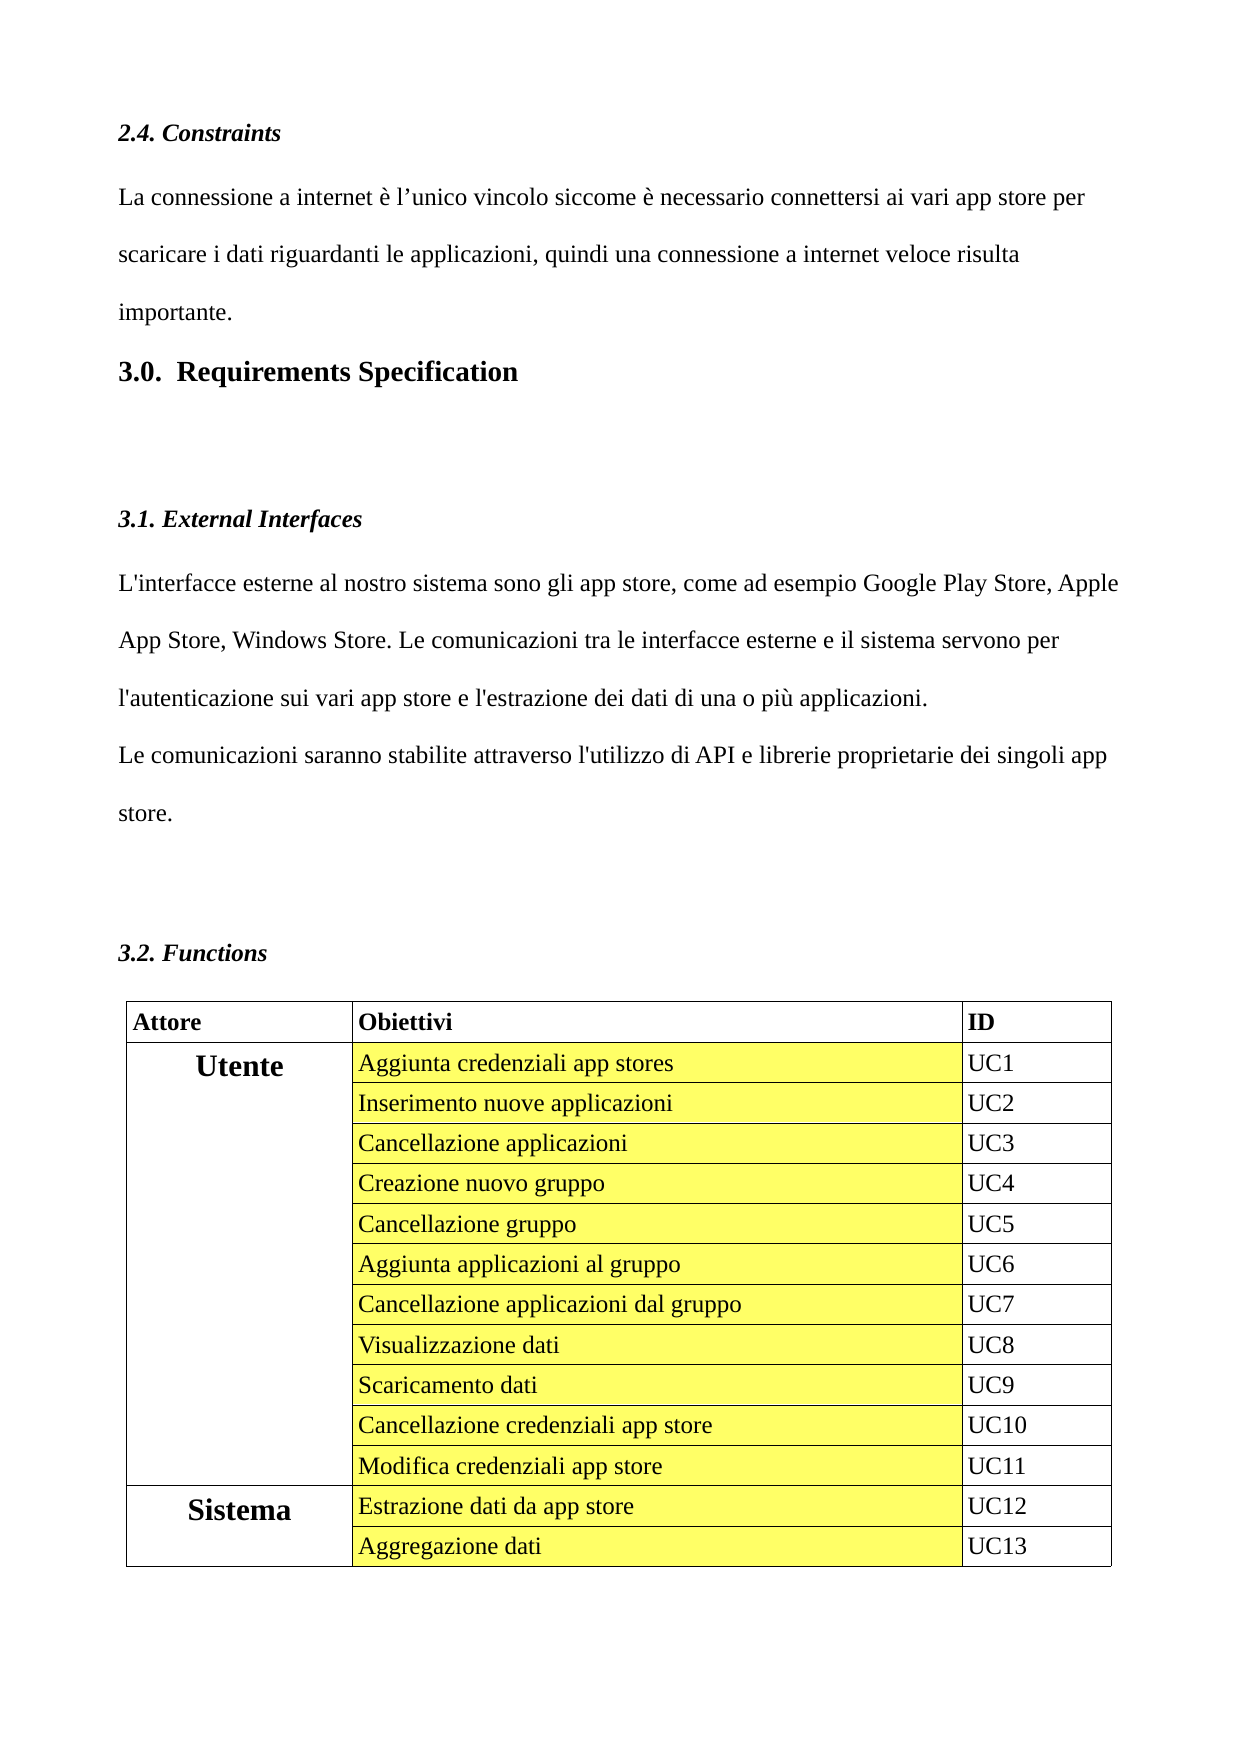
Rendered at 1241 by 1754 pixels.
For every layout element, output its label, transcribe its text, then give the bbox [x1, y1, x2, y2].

table_cell UC11 [963, 1446, 1111, 1485]
text L'interfacce esterne al nostro sistema sono gli app store, come ad esempio Google Play Store, Apple App Store, Windows Store. Le comunicazioni tra le interfacce esterne e il sistema servono per l'autenticazione sui vari app store e l'estrazione dei dati di una o più applicazioni. [118, 568, 1122, 711]
table_cell Cancellazione applicazioni dal gruppo [353, 1285, 962, 1324]
table_cell Cancellazione credenziali app store [353, 1406, 962, 1445]
table_cell Aggregazione dati [353, 1527, 962, 1566]
table_cell UC1 [963, 1043, 1111, 1082]
table_cell UC4 [963, 1164, 1111, 1203]
table_cell UC2 [963, 1083, 1111, 1122]
subtitle 2.4. Constraints [118, 118, 1122, 147]
table_cell Scaricamento dati [353, 1365, 962, 1404]
table_cell UC12 [963, 1486, 1111, 1526]
table_cell Cancellazione gruppo [353, 1204, 962, 1243]
text Le comunicazioni saranno stabilite attraverso l'utilizzo di API e librerie proprietarie dei singoli app store. [118, 740, 1122, 826]
table_cell UC3 [963, 1124, 1111, 1163]
table_header Obiettivi [353, 1002, 962, 1042]
table_cell Modifica credenziali app store [353, 1446, 962, 1485]
subtitle 3.0. Requirements Specification [118, 354, 1122, 388]
table_cell UC7 [963, 1285, 1111, 1324]
table_cell Aggiunta credenziali app stores [353, 1043, 962, 1082]
table_cell UC10 [963, 1406, 1111, 1445]
table_header ID [963, 1002, 1111, 1042]
text La connessione a internet è l’unico vincolo siccome è necessario connettersi ai vari app store per scaricare i dati riguardanti le applicazioni, quindi una connessione a internet veloce risulta importante. [118, 182, 1122, 326]
subtitle 3.2. Functions [118, 938, 1122, 966]
table_cell UC8 [963, 1325, 1111, 1364]
table_cell UC5 [963, 1204, 1111, 1243]
table_cell UC6 [963, 1244, 1111, 1284]
table_cell Aggiunta applicazioni al gruppo [353, 1244, 962, 1284]
table_cell Creazione nuovo gruppo [353, 1164, 962, 1203]
table_cell Visualizzazione dati [353, 1325, 962, 1364]
table_cell UC9 [963, 1365, 1111, 1404]
subtitle 3.1. External Interfaces [118, 504, 1122, 533]
table_header Attore [127, 1002, 352, 1042]
table_cell Sistema [127, 1486, 352, 1566]
table_cell Cancellazione applicazioni [353, 1124, 962, 1163]
table_cell Estrazione dati da app store [353, 1486, 962, 1526]
table_cell Inserimento nuove applicazioni [353, 1083, 962, 1122]
table_cell UC13 [963, 1527, 1111, 1566]
table_cell Utente [127, 1043, 352, 1485]
